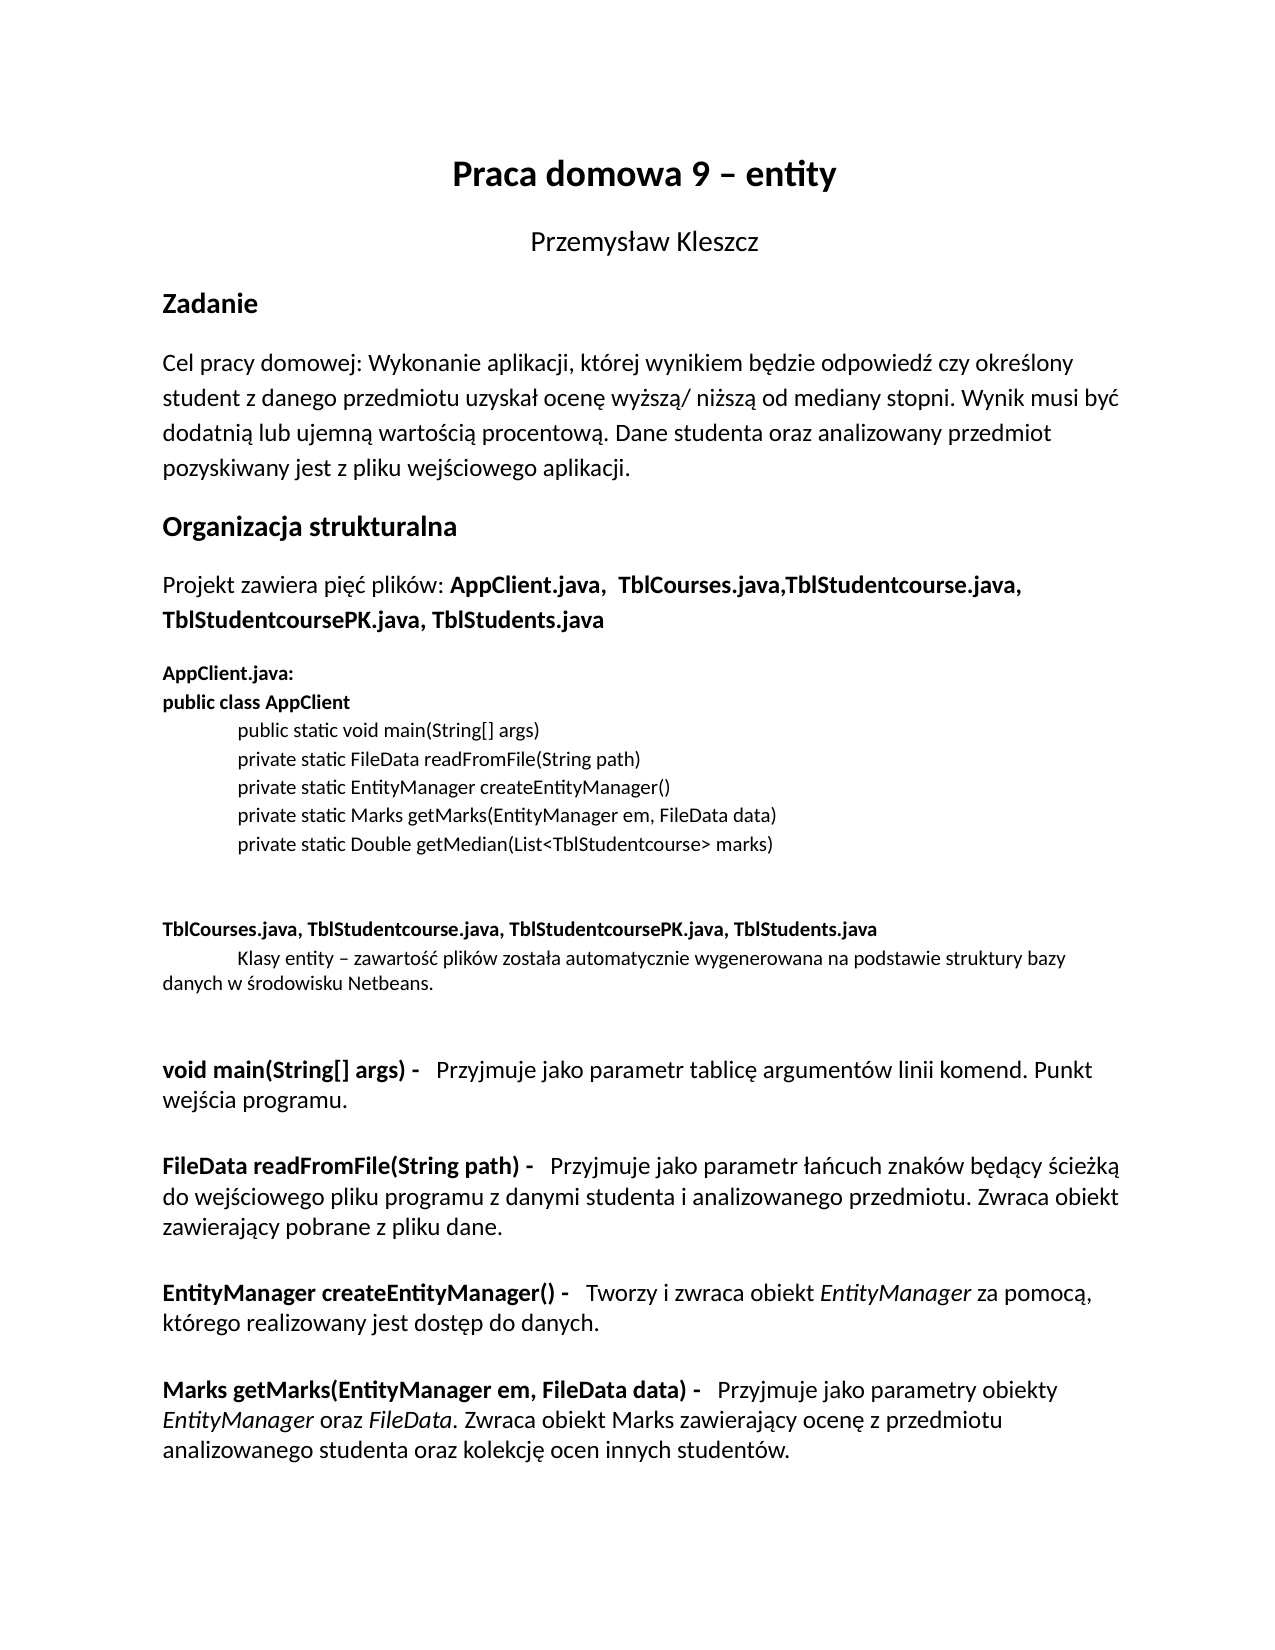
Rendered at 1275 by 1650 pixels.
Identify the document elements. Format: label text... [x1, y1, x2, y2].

text AppClient.java: [162, 661, 1127, 686]
text Zadanie [162, 285, 1127, 321]
text void main(String[] args) - Przyjmuje jako parametr tablicę argumentów linii komend. Punkt wejścia programu. [162, 1054, 1127, 1114]
text Cel pracy domowej: Wykonanie aplikacji, której wynikiem będzie odpowiedź czy określony student z danego przedmiotu uzyskał ocenę wyższą/ niższą od mediany stopni. Wynik musi być dodatnią lub ujemną wartością procentową. Dane studenta oraz analizowany przedmiot pozyskiwany jest z pliku wejściowego aplikacji. [162, 347, 1127, 483]
text FileData readFromFile(String path) - Przyjmuje jako parametr łańcuch znaków będący ścieżką do wejściowego pliku programu z danymi studenta i analizowanego przedmiotu. Zwraca obiekt zawierający pobrane z pliku dane. [162, 1151, 1127, 1241]
text Organizacja strukturalna [162, 508, 1127, 543]
text private static FileData readFromFile(String path) [162, 746, 1127, 771]
text Klasy entity – zawartość plików została automatycznie wygenerowana na podstawie struktury bazy danych w środowisku Netbeans. [162, 945, 1127, 996]
text Projekt zawiera pięć plików: AppClient.java, TblCourses.java,TblStudentcourse.java, TblStudentcoursePK.java, TblStudents.java [162, 570, 1127, 635]
text TblCourses.java, TblStudentcourse.java, TblStudentcoursePK.java, TblStudents.java [162, 916, 1127, 942]
text public static void main(String[] args) [162, 717, 1127, 743]
text Praca domowa 9 – entity [162, 150, 1127, 196]
text private static Marks getMarks(EntityManager em, FileData data) [162, 803, 1127, 828]
text Marks getMarks(EntityManager em, FileData data) - Przyjmuje jako parametry obiekty EntityManager oraz FileData. Zwraca obiekt Marks zawierający ocenę z przedmiotu analizowanego studenta oraz kolekcję ocen innych studentów. [162, 1374, 1127, 1465]
text Przemysław Kleszcz [162, 223, 1127, 259]
text EntityManager createEntityManager() - Tworzy i zwraca obiekt EntityManager za pomocą, którego realizowany jest dostęp do danych. [162, 1277, 1127, 1338]
text private static Double getMedian(List<TblStudentcourse> marks) [162, 831, 1127, 857]
text private static EntityManager createEntityManager() [162, 774, 1127, 800]
text public class AppClient [162, 689, 1127, 714]
